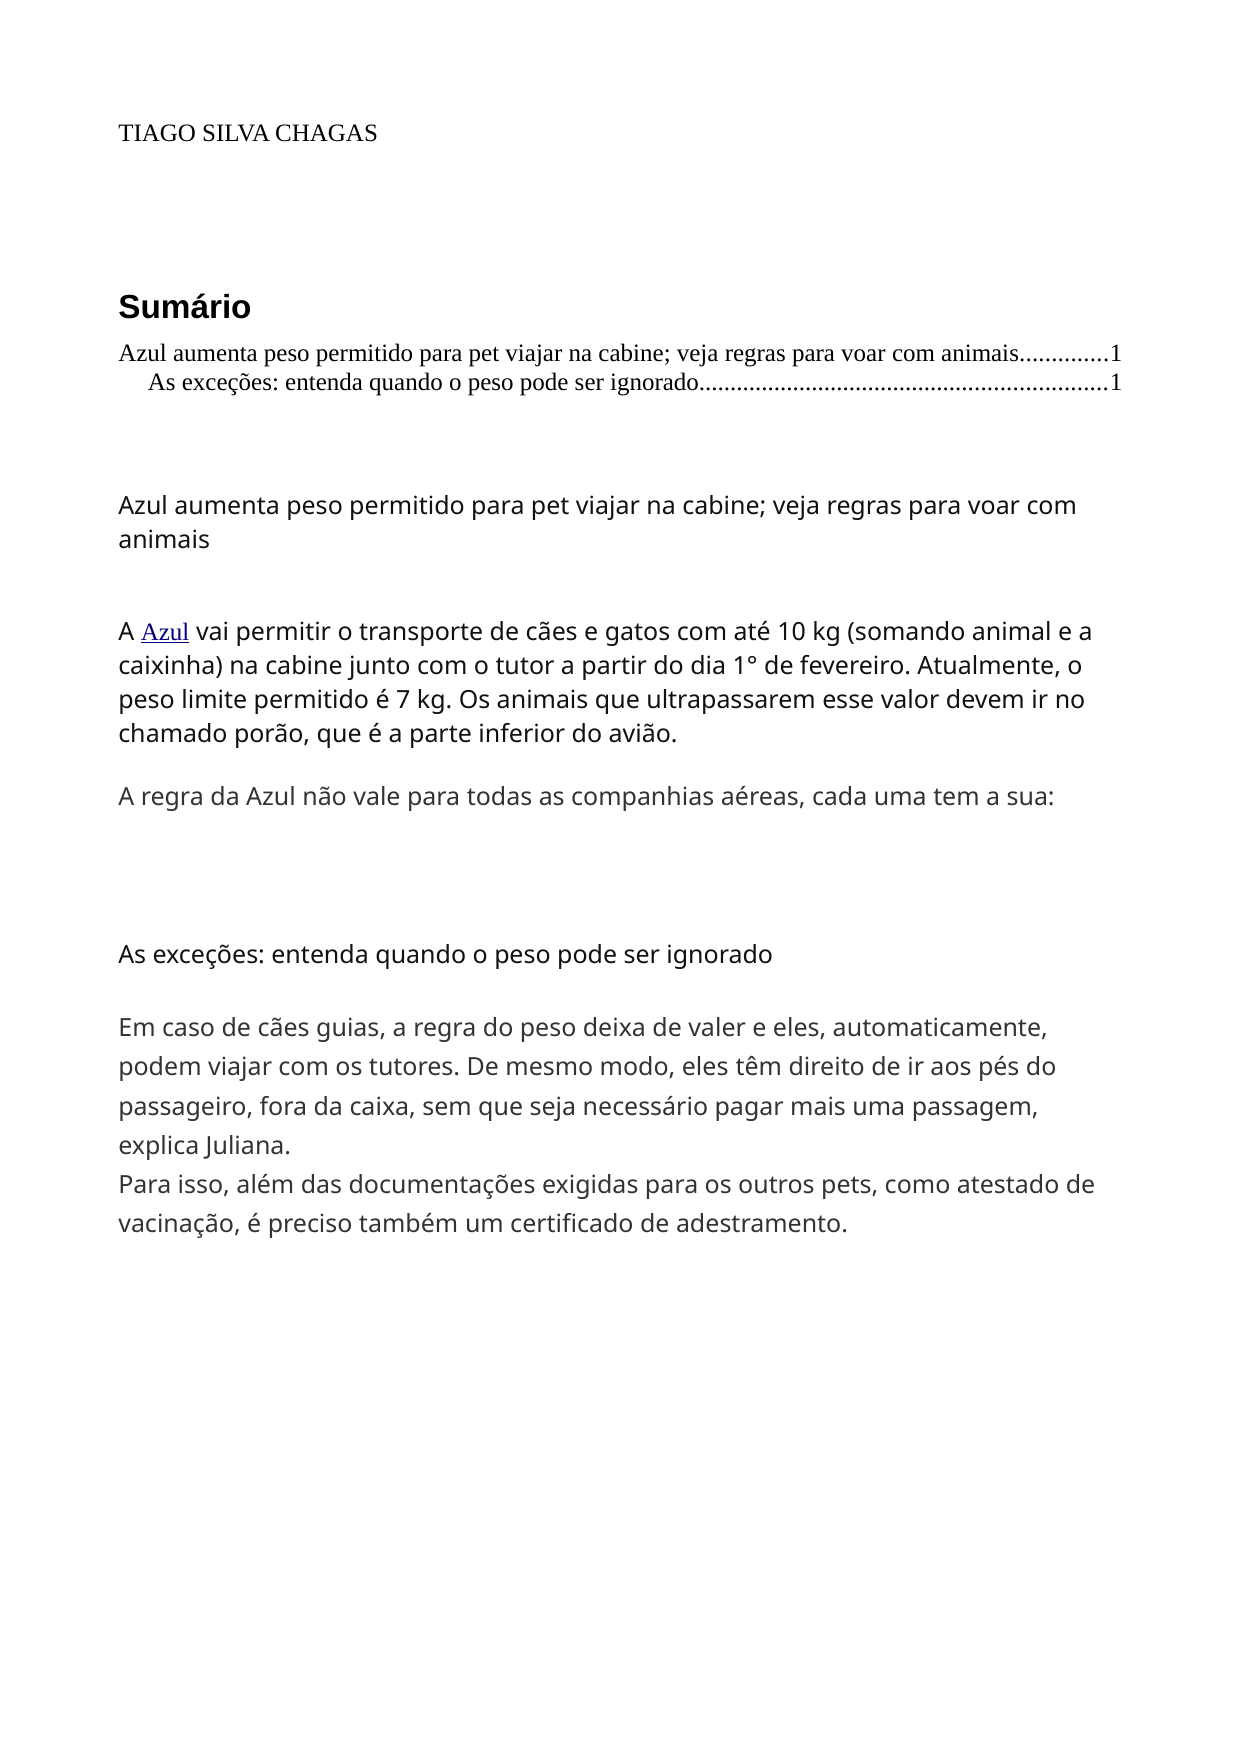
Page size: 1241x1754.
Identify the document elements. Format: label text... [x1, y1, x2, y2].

text As exceções: entenda quando o peso pode ser ignorado 1 [148, 367, 1122, 396]
text A regra da Azul não vale para todas as companhias aéreas, cada uma tem a sua: [118, 778, 1122, 812]
subtitle Sumário [118, 288, 1122, 326]
text Para isso, além das documentações exigidas para os outros pets, como atestado de vacinação, é preciso também um certificado de adestramento. [118, 1167, 1122, 1240]
subtitle Azul aumenta peso permitido para pet viajar na cabine; veja regras para voar com animais [118, 488, 1122, 556]
text Em caso de cães guias, a regra do peso deixa de valer e eles, automaticamente, podem viajar com os tutores. De mesmo modo, eles têm direito de ir aos pés do passageiro, fora da caixa, sem que seja necessário pagar mais uma passagem, explica Juliana. [118, 1010, 1122, 1161]
text A Azul vai permitir o transporte de cães e gatos com até 10 kg (somando animal e a caixinha) na cabine junto com o tutor a partir do dia 1° de fevereiro. Atualmente, o peso limite permitido é 7 kg. Os animais que ultrapassarem esse valor devem ir no chamado porão, que é a parte inferior do avião. [118, 613, 1122, 749]
subtitle As exceções: entenda quando o peso pode ser ignorado [118, 937, 1122, 971]
text Azul aumenta peso permitido para pet viajar na cabine; veja regras para voar com animais 1 [118, 338, 1122, 367]
